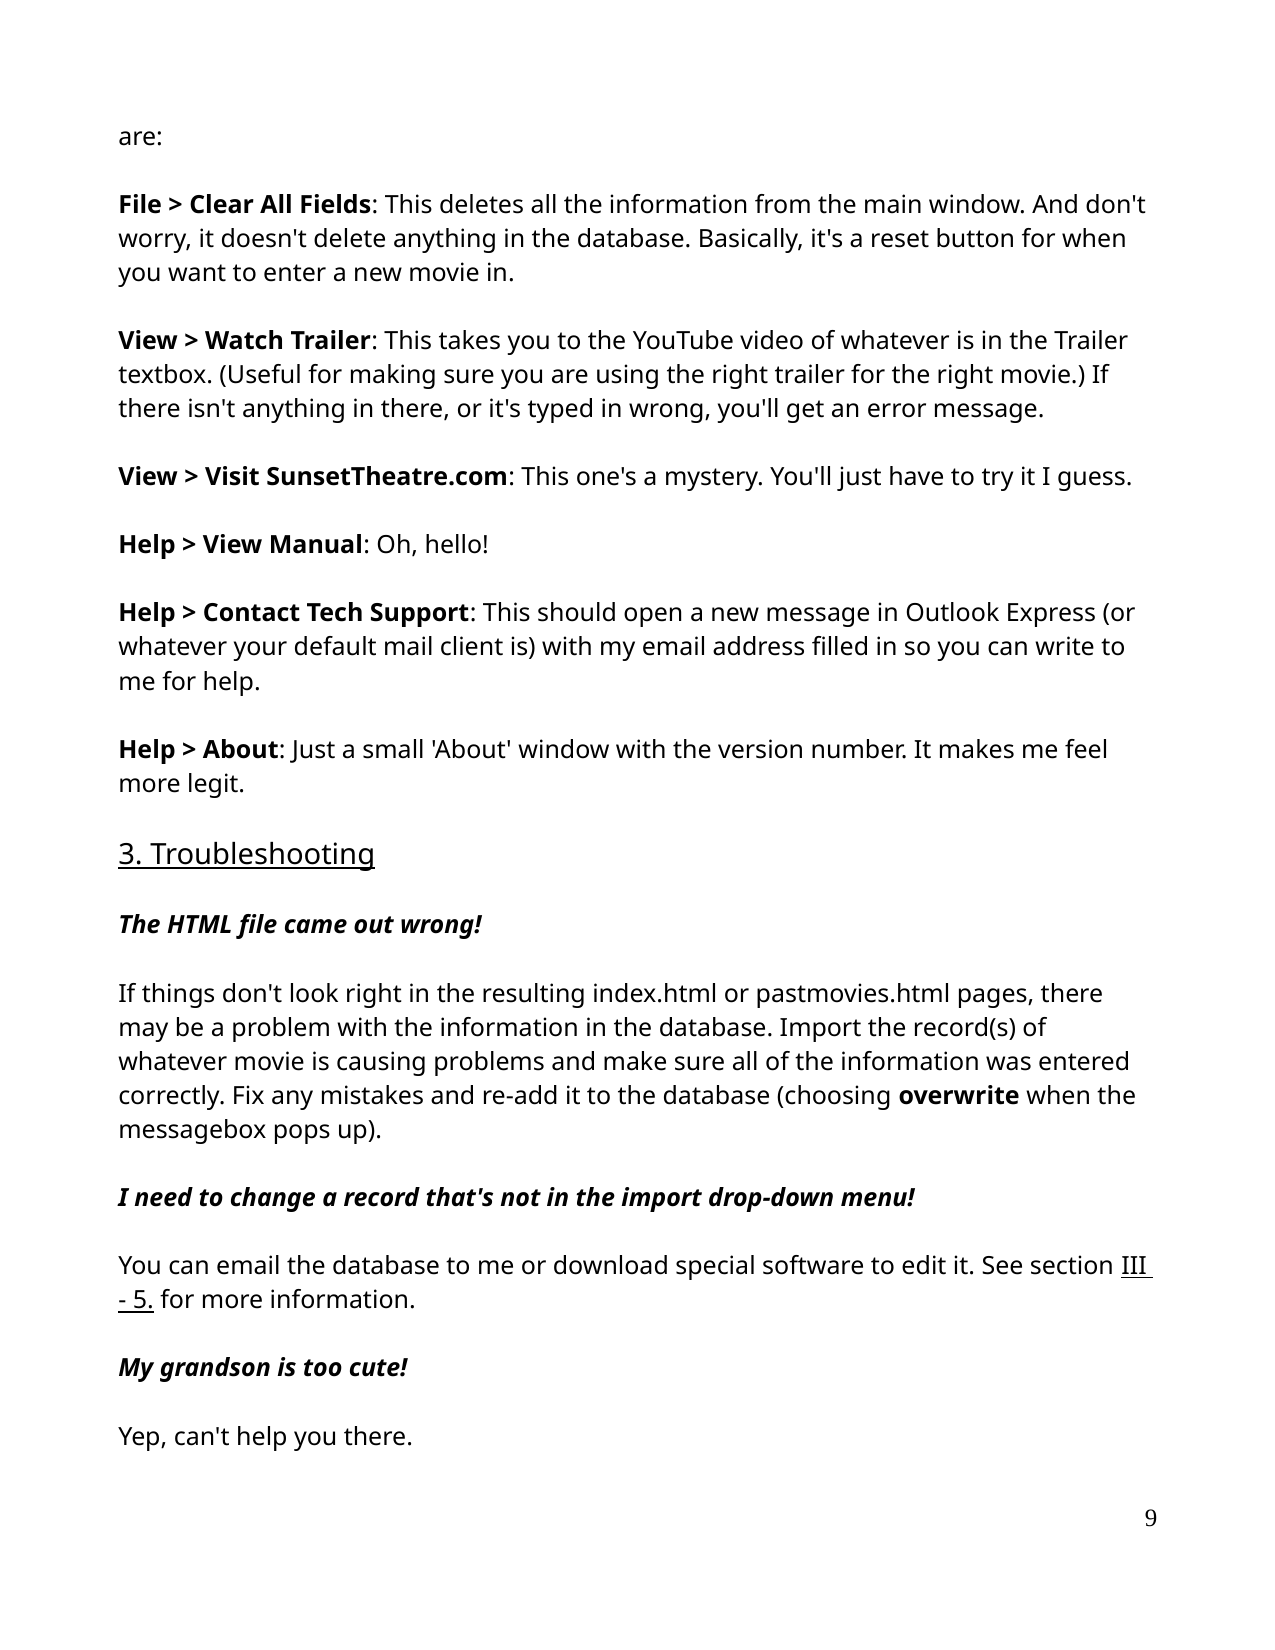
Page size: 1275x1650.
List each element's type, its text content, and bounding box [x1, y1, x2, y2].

text Help > View Manual: Oh, hello! [118, 527, 1157, 561]
text File > Clear All Fields: This deletes all the information from the main window. And don't worry, it doesn't delete anything in the database. Basically, it's a reset button for when you want to enter a new movie in. [118, 186, 1157, 288]
text Help > About: Just a small 'About' window with the version number. It makes me feel more legit. [118, 731, 1157, 799]
text Help > Contact Tech Support: This should open a new message in Outlook Express (or whatever your default mail client is) with my email address filled in so you can write to me for help. [118, 595, 1157, 697]
text My grandson is too cute! [118, 1350, 1157, 1384]
text View > Watch Trailer: This takes you to the YouTube video of whatever is in the Trailer textbox. (Useful for making sure you are using the right trailer for the right movie.) If there isn't anything in there, or it's typed in wrong, you'll get an error message. [118, 322, 1157, 425]
text View > Visit SunsetTheatre.com: This one's a mystery. You'll just have to try it I guess. [118, 459, 1157, 493]
text If things don't look right in the resulting index.html or pastmovies.html pages, there may be a problem with the information in the database. Import the record(s) of whatever movie is causing problems and make sure all of the information was entered correctly. Fix any mistakes and re-add it to the database (choosing overwrite when the messagebox pops up). [118, 975, 1157, 1146]
text The HTML file came out wrong! [118, 907, 1157, 941]
text are: [118, 118, 1157, 152]
text 3. Troubleshooting [118, 833, 1157, 873]
text You can email the database to me or download special software to edit it. See section III - 5. for more information. [118, 1248, 1157, 1316]
text I need to change a record that's not in the import drop-down menu! [118, 1180, 1157, 1214]
text Yep, can't help you there. [118, 1418, 1157, 1452]
